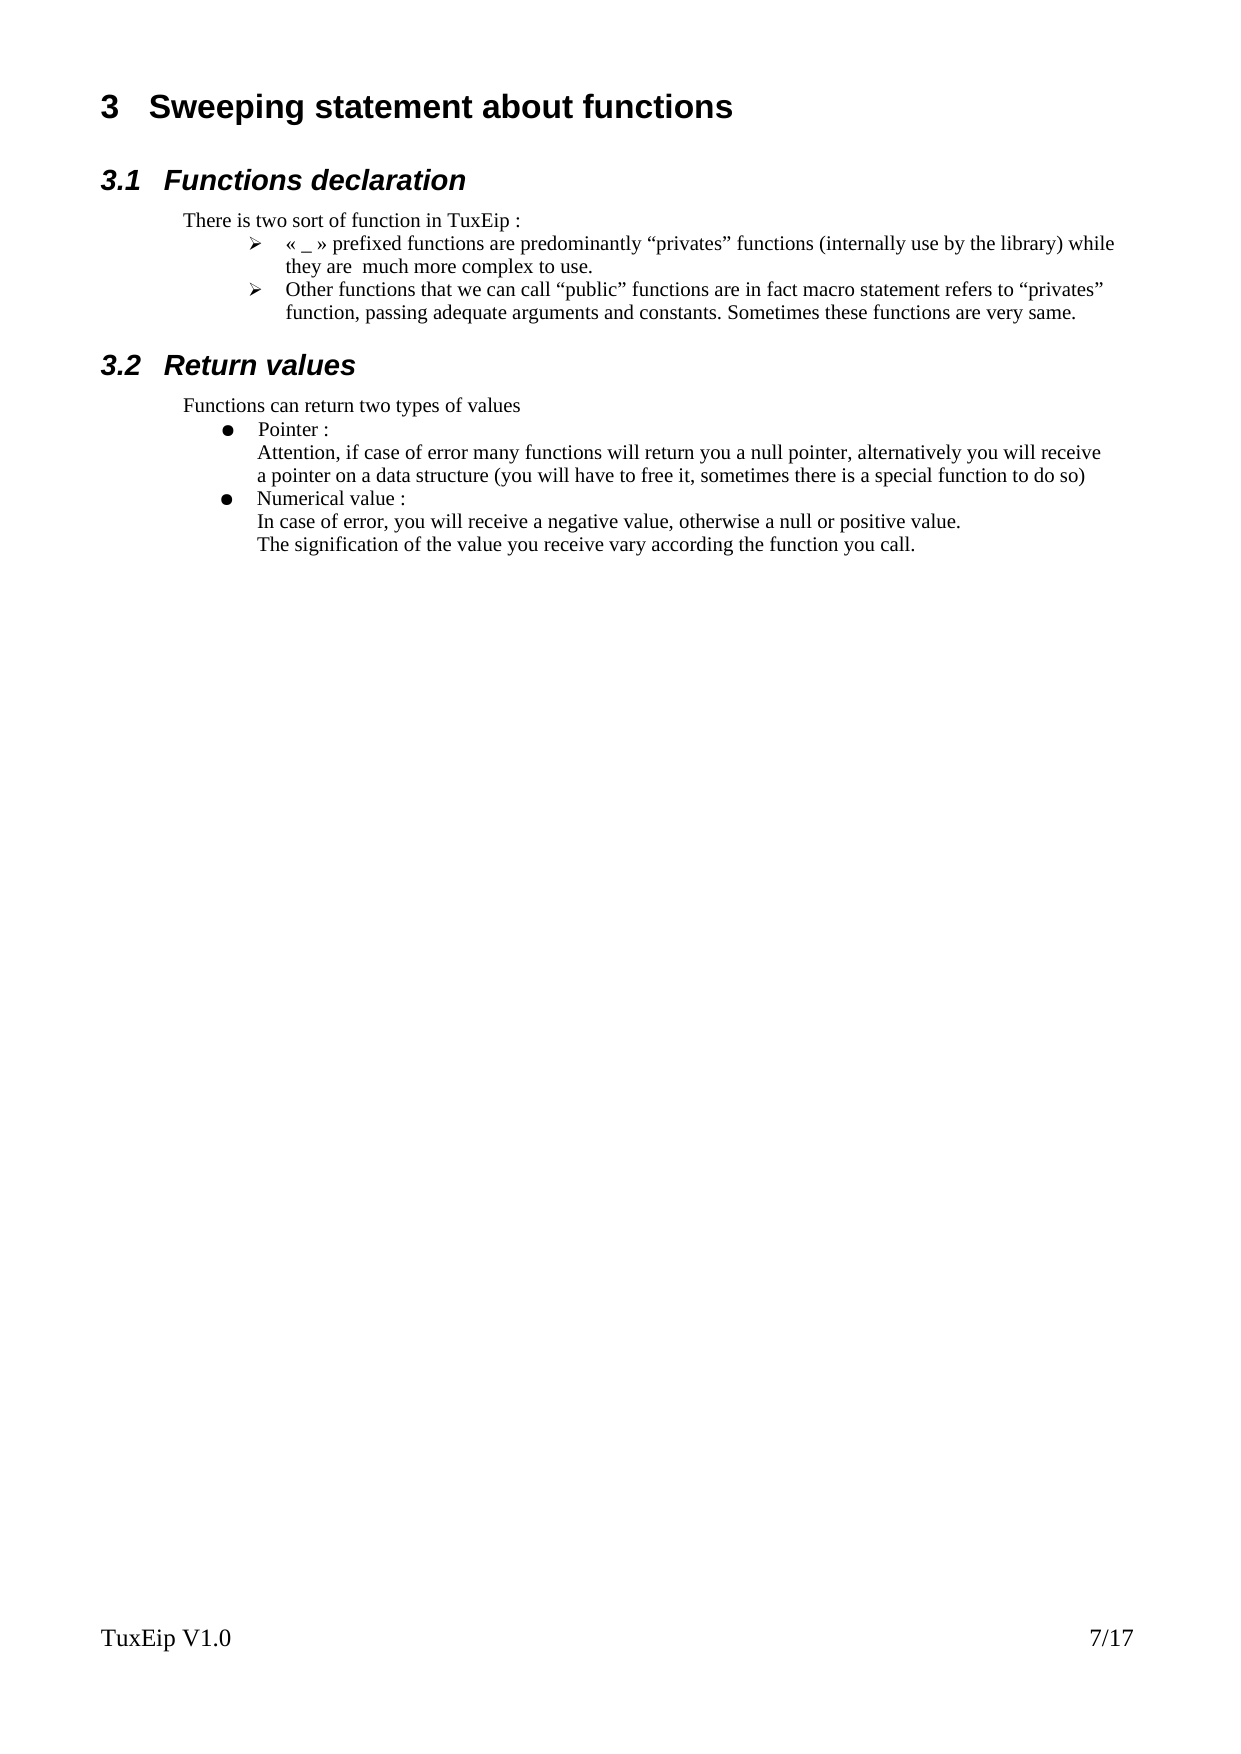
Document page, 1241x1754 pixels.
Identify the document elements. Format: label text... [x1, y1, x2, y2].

subtitle Functions declaration [100, 163, 1140, 196]
list Other functions that we can call “public” functions are in fact macro statement refers to “privates” function, passing adequate arguments and constants. Sometimes these functions are very same. [248, 278, 1140, 324]
text In case of error, you will receive a negative value, otherwise a null or positive value. [183, 510, 1140, 533]
list « _ » prefixed functions are predominantly “privates” functions (internally use by the library) while they are much more complex to use. [248, 232, 1140, 278]
list Numerical value : [219, 487, 1140, 510]
text The signification of the value you receive vary according the function you call. [183, 533, 1140, 556]
text Functions can return two types of values [183, 394, 1140, 417]
text Attention, if case of error many functions will return you a null pointer, alternatively you will receive a pointer on a data structure (you will have to free it, sometimes there is a special function to do so) [183, 441, 1140, 487]
subtitle Return values [100, 349, 1140, 382]
subtitle Sweeping statement about functions [100, 88, 1140, 126]
text There is two sort of function in TuxEip : [183, 209, 1140, 232]
list Pointer : [220, 417, 1140, 441]
